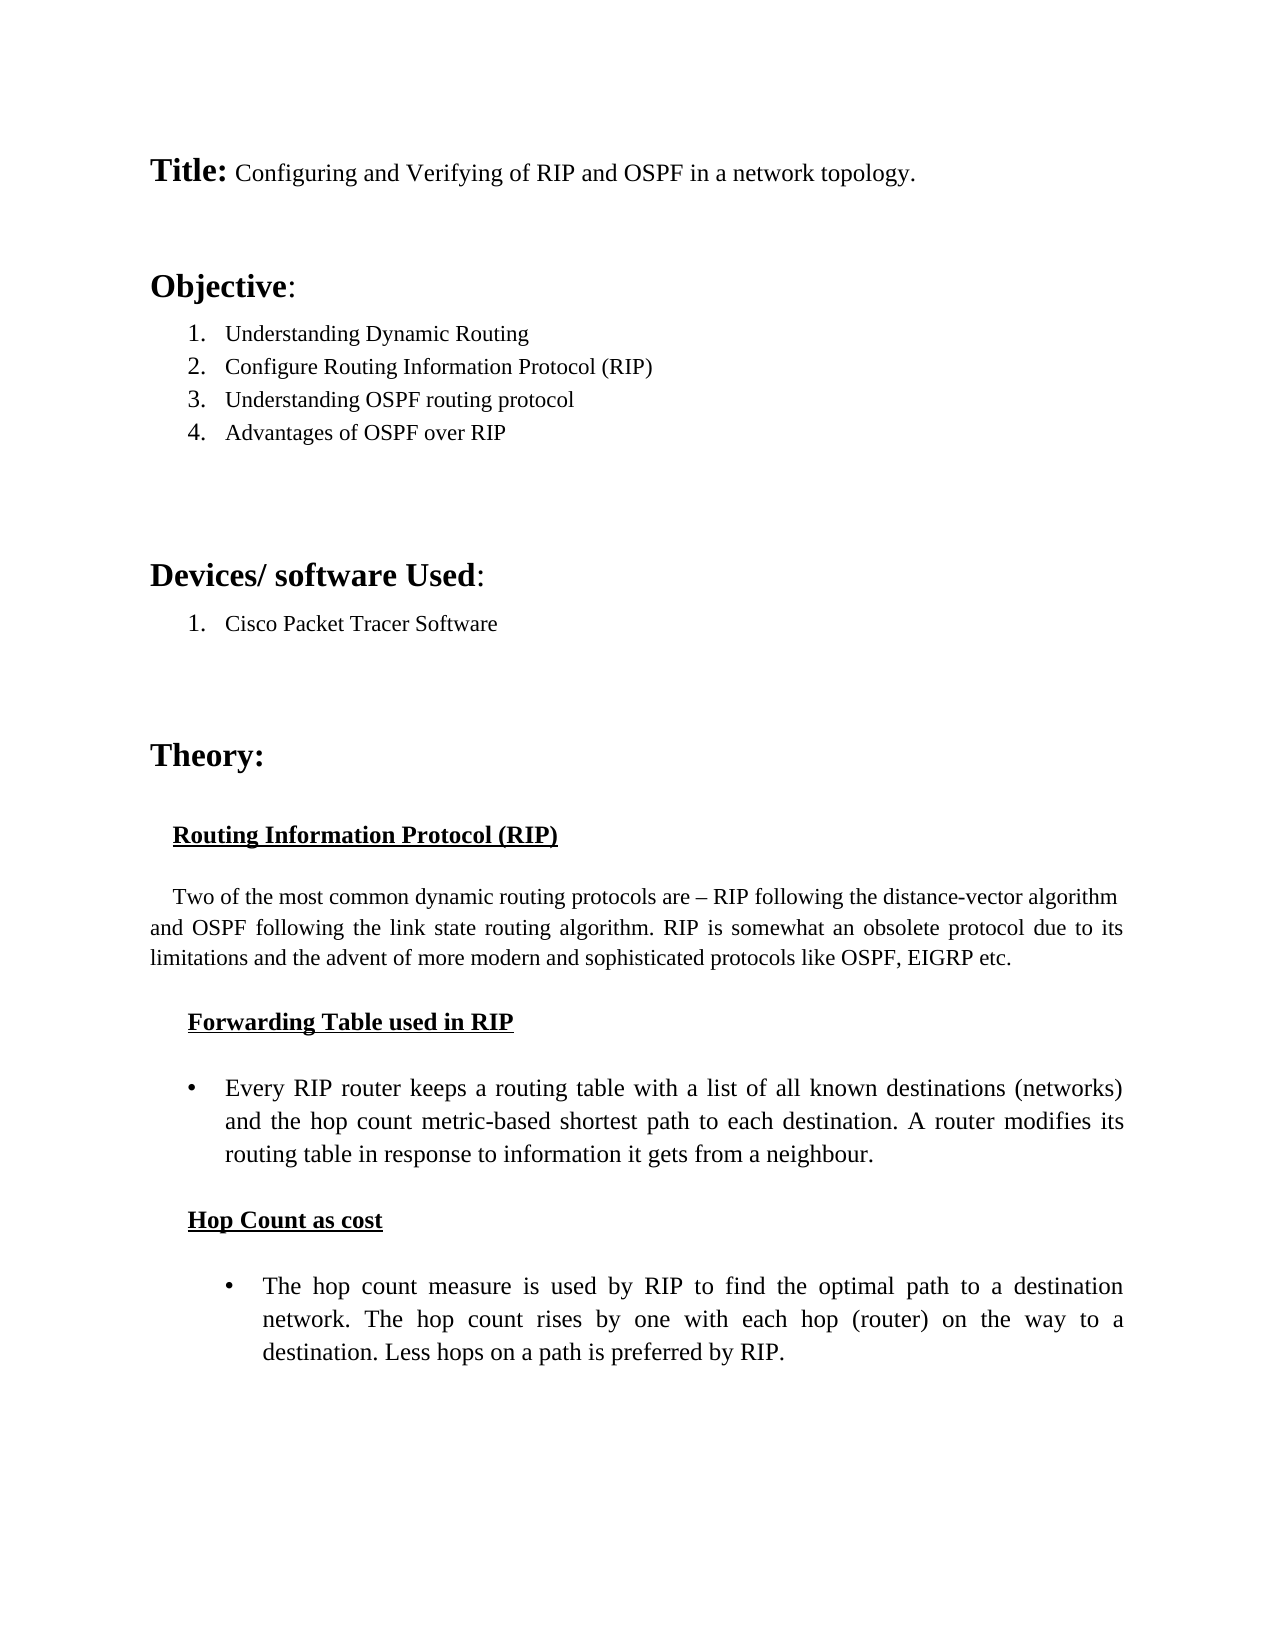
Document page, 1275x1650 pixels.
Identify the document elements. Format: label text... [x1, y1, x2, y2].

list The hop count measure is used by RIP to find the optimal path to a destination network. The hop count rises by one with each hop (router) on the way to a destination. Less hops on a path is preferred by RIP. [225, 1271, 1125, 1366]
text Forwarding Table used in RIP [187, 1007, 1125, 1036]
list Every RIP router keeps a routing table with a list of all known destinations (networks) and the hop count metric-based shortest path to each destination. A router modifies its routing table in response to information it gets from a neighbour. [187, 1073, 1125, 1168]
list Advantages of OSPF over RIP [187, 417, 1125, 446]
list Understanding Dynamic Routing [187, 318, 1125, 347]
text Hop Count as cost [187, 1205, 1125, 1234]
text and OSPF following the link state routing algorithm. RIP is somewhat an obsolete protocol due to its limitations and the advent of more modern and sophisticated protocols like OSPF, EIGRP etc. [150, 914, 1125, 970]
subtitle Theory: [150, 735, 1125, 773]
list Configure Routing Information Protocol (RIP) [187, 351, 1125, 380]
subtitle Objective: [150, 266, 1125, 304]
list Cisco Packet Tracer Software [187, 608, 1125, 637]
text Routing Information Protocol (RIP) [172, 820, 1125, 849]
text Two of the most common dynamic routing protocols are – RIP following the distance-vector algorithm [172, 883, 1125, 910]
list Understanding OSPF routing protocol [187, 384, 1125, 413]
subtitle Devices/ software Used: [150, 556, 1125, 594]
subtitle Title: Configuring and Verifying of RIP and OSPF in a network topology. [150, 150, 1125, 188]
